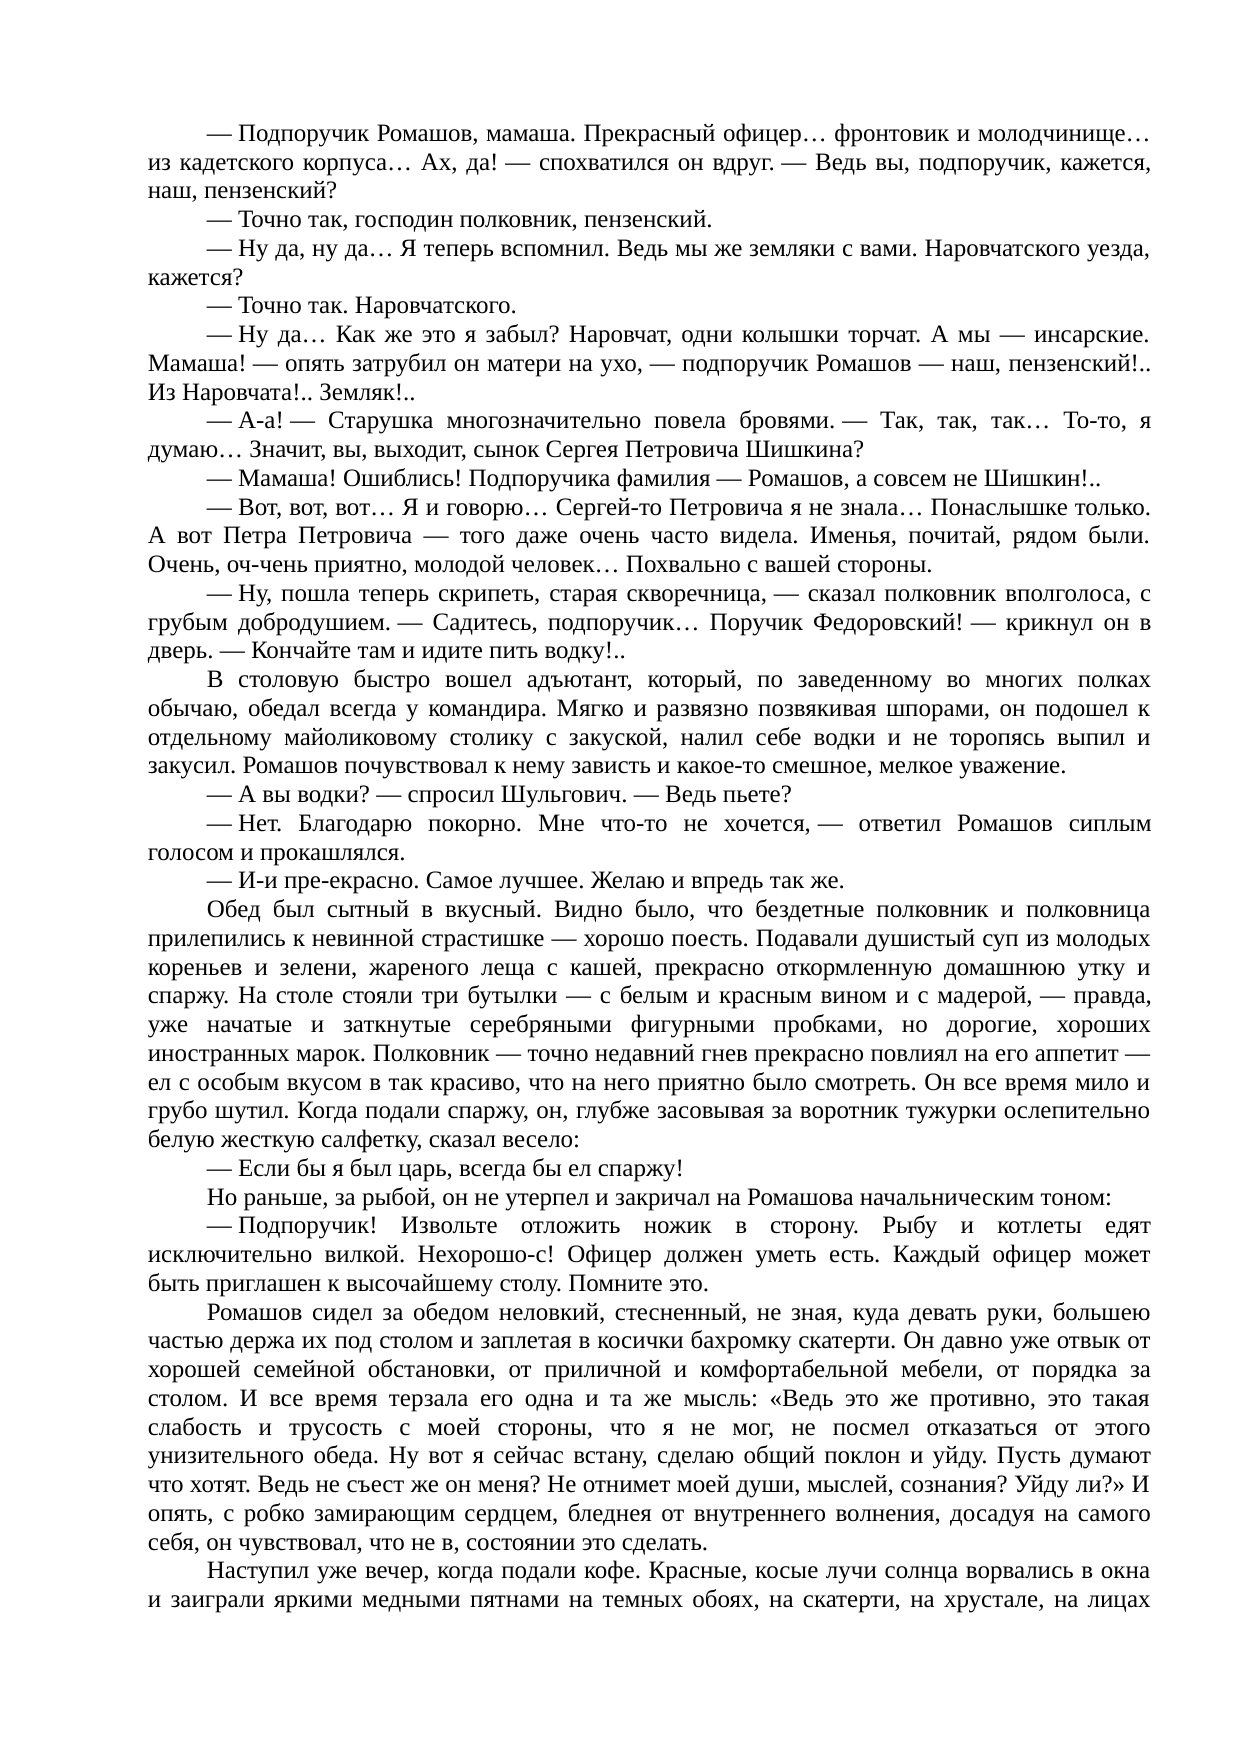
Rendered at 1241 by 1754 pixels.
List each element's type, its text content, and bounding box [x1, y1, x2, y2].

text Наступил уже вечер, когда подали кофе. Красные, косые лучи солнца ворвались в окна и заиграли яркими медными пятнами на темных обоях, на скатерти, на хрустале, на лицах [148, 1556, 1152, 1613]
text — И-и пре-екрасно. Самое лучшее. Желаю и впредь так же. [148, 866, 1152, 894]
text — Если бы я был царь, всегда бы ел спаржу! [148, 1153, 1152, 1182]
text Обед был сытный в вкусный. Видно было, что бездетные полковник и полковница прилепились к невинной страстишке — хорошо поесть. Подавали душистый суп из молодых кореньев и зелени, жареного леща с кашей, прекрасно откормленную домашнюю утку и спаржу. На столе стояли три бутылки — с белым и красным вином и с мадерой, — правда, уже начатые и заткнутые серебряными фигурными пробками, но дорогие, хороших иностранных марок. Полковник — точно недавний гнев прекрасно повлиял на его аппетит — ел с особым вкусом в так красиво, что на него приятно было смотреть. Он все время мило и грубо шутил. Когда подали спаржу, он, глубже засовывая за воротник тужурки ослепительно белую жесткую салфетку, сказал весело: [148, 894, 1152, 1153]
text — Ну да, ну да… Я теперь вспомнил. Ведь мы же земляки с вами. Наровчатского уезда, кажется? [148, 233, 1152, 291]
text — Вот, вот, вот… Я и говорю… Сергей-то Петровича я не знала… Понаслышке только. А вот Петра Петровича — того даже очень часто видела. Именья, почитай, рядом были. Очень, оч-чень приятно, молодой человек… Похвально с вашей стороны. [148, 492, 1152, 578]
text — Ну да… Как же это я забыл? Наровчат, одни колышки торчат. А мы — инсарские. Мамаша! — опять затрубил он матери на ухо, — подпоручик Ромашов — наш, пензенский!.. Из Наровчата!.. Земляк!.. [148, 319, 1152, 406]
text — Ну, пошла теперь скрипеть, старая скворечница, — сказал полковник вполголоса, с грубым добродушием. — Садитесь, подпоручик… Поручик Федоровский! — крикнул он в дверь. — Кончайте там и идите пить водку!.. [148, 578, 1152, 664]
text В столовую быстро вошел адъютант, который, по заведенному во многих полках обычаю, обедал всегда у командира. Мягко и развязно позвякивая шпорами, он подошел к отдельному майоликовому столику с закуской, налил себе водки и не торопясь выпил и закусил. Ромашов почувствовал к нему зависть и какое-то смешное, мелкое уважение. [148, 664, 1152, 779]
text — Нет. Благодарю покорно. Мне что-то не хочется, — ответил Ромашов сиплым голосом и прокашлялся. [148, 808, 1152, 866]
text — Точно так. Наровчатского. [148, 291, 1152, 319]
text — А-а! — Старушка многозначительно повела бровями. — Так, так, так… То-то, я думаю… Значит, вы, выходит, сынок Сергея Петровича Шишкина? [148, 406, 1152, 463]
text — Подпоручик Ромашов, мамаша. Прекрасный офицер… фронтовик и молодчинище… из кадетского корпуса… Ах, да! — спохватился он вдруг. — Ведь вы, подпоручик, кажется, наш, пензенский? [148, 118, 1152, 204]
text — А вы водки? — спросил Шульгович. — Ведь пьете? [148, 779, 1152, 808]
text Но раньше, за рыбой, он не утерпел и закричал на Ромашова начальническим тоном: [148, 1182, 1152, 1211]
text — Точно так, господин полковник, пензенский. [148, 204, 1152, 233]
text — Подпоручик! Извольте отложить ножик в сторону. Рыбу и котлеты едят исключительно вилкой. Нехорошо-с! Офицер должен уметь есть. Каждый офицер может быть приглашен к высочайшему столу. Помните это. [148, 1211, 1152, 1297]
text — Мамаша! Ошиблись! Подпоручика фамилия — Ромашов, а совсем не Шишкин!.. [148, 463, 1152, 492]
text Ромашов сидел за обедом неловкий, стесненный, не зная, куда девать руки, большею частью держа их под столом и заплетая в косички бахромку скатерти. Он давно уже отвык от хорошей семейной обстановки, от приличной и комфортабельной мебели, от порядка за столом. И все время терзала его одна и та же мысль: «Ведь это же противно, это такая слабость и трусость с моей стороны, что я не мог, не посмел отказаться от этого унизительного обеда. Ну вот я сейчас встану, сделаю общий поклон и уйду. Пусть думают что хотят. Ведь не съест же он меня? Не отнимет моей души, мыслей, сознания? Уйду ли?» И опять, с робко замирающим сердцем, бледнея от внутреннего волнения, досадуя на самого себя, он чувствовал, что не в, состоянии это сделать. [148, 1297, 1152, 1556]
